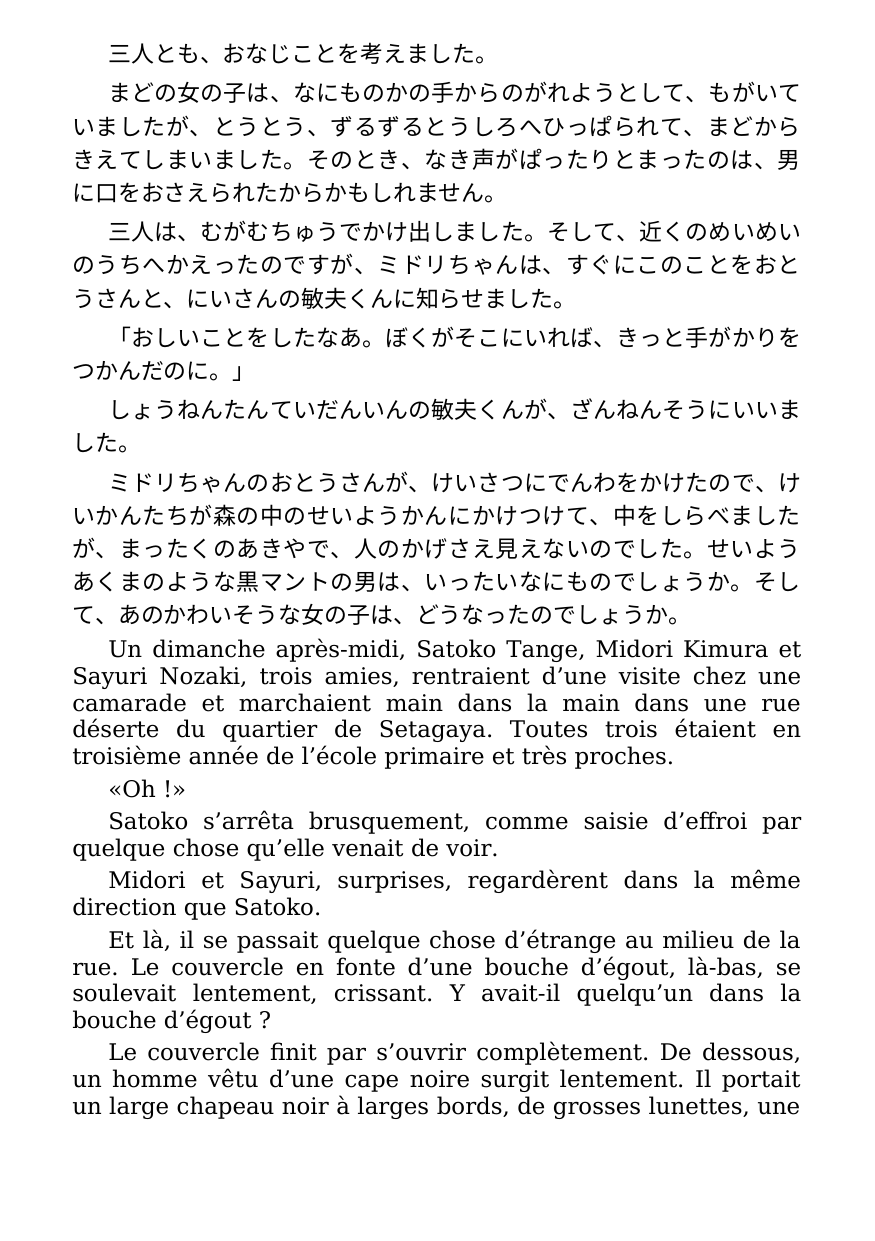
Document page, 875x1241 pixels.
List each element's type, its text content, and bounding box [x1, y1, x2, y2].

text «Oh !» [72, 776, 802, 802]
text まどの女の子は、なにものかの手からのがれようとして、もがいていましたが、とうとう、ずるずるとうしろへひっぱられて、まどからきえてしまいました。そのとき、なき声がぱったりとまったのは、男に口をおさえられたからかもしれません。 [72, 75, 802, 208]
text Un dimanche après-midi, Satoko Tange, Midori Kimura et Sayuri Nozaki, trois amies, rentraient d’une visite chez une camarade et marchaient main dans la main dans une rue déserte du quartier de Setagaya. Toutes trois étaient en troisième année de l’école primaire et très proches. [72, 637, 802, 770]
text Midori et Sayuri, surprises, regardèrent dans la même direction que Satoko. [72, 868, 802, 921]
text ミドリちゃんのおとうさんが、けいさつにでんわをかけたので、けいかんたちが森の中のせいようかんにかけつけて、中をしらべましたが、まったくのあきやで、人のかげさえ見えないのでした。せいようあくまのような黒マントの男は、いったいなにものでしょうか。そして、あのかわいそうな女の子は、どうなったのでしょうか。 [72, 464, 802, 631]
text Et là, il se passait quelque chose d’étrange au milieu de la rue. Le couvercle en fonte d’une bouche d’égout, là-bas, se soulevait lentement, crissant. Y avait-il quelqu’un dans la bouche d’égout ? [72, 927, 802, 1034]
text しょうねんたんていだんいんの敏夫くんが、ざんねんそうにいいました。 [72, 392, 802, 458]
text 三人は、むがむちゅうでかけ出しました。そして、近くのめいめいのうちへかえったのですが、ミドリちゃんは、すぐにこのことをおとうさんと、にいさんの敏夫くんに知らせました。 [72, 214, 802, 314]
text 「おしいことをしたなあ。ぼくがそこにいれば、きっと手がかりをつかんだのに。」 [72, 320, 802, 386]
text Satoko s’arrêta brusquement, comme saisie d’effroi par quelque chose qu’elle venait de voir. [72, 808, 802, 862]
text 三人とも、おなじことを考えました。 [72, 36, 802, 69]
text Le couvercle finit par s’ouvrir complètement. De dessous, un homme vêtu d’une cape noire surgit lentement. Il portait un large chapeau noir à larges bords, de grosses lunettes, une [72, 1039, 802, 1119]
